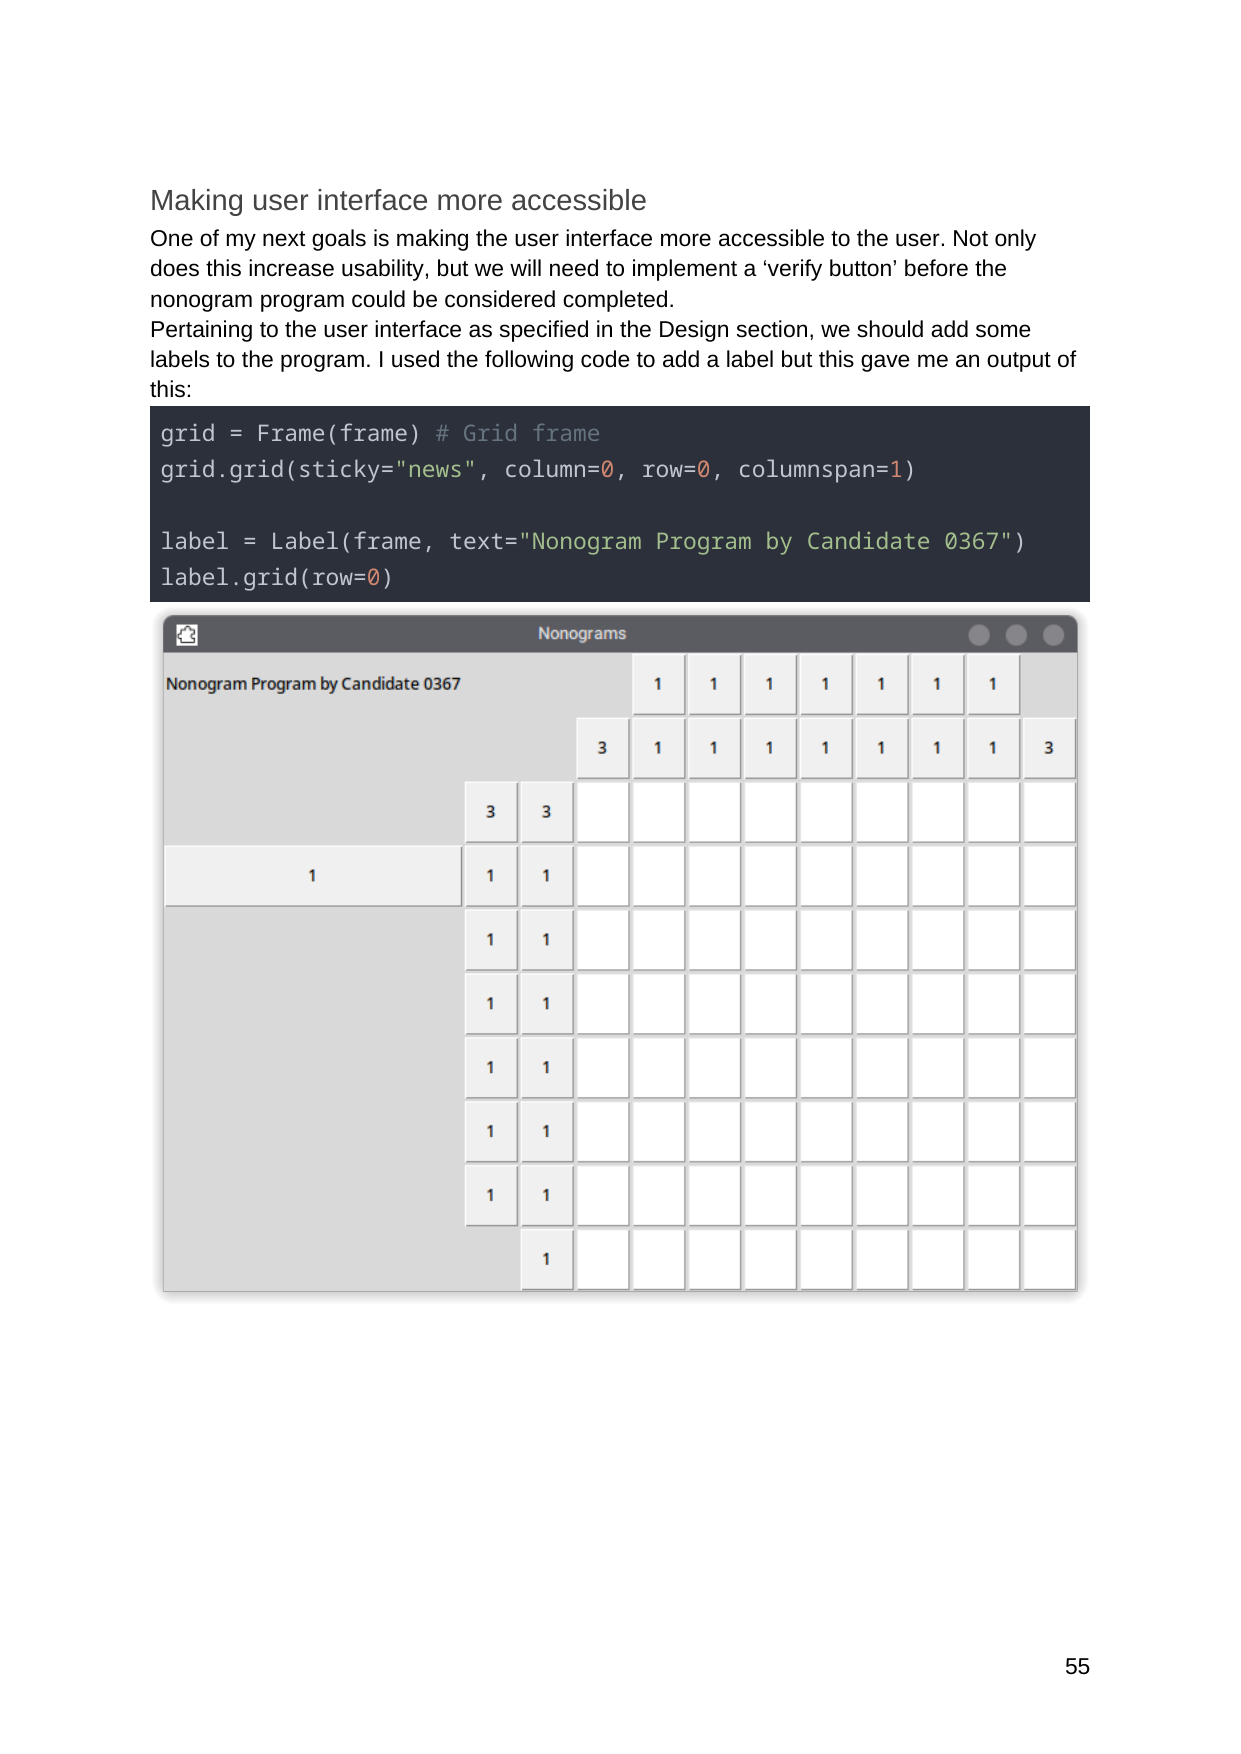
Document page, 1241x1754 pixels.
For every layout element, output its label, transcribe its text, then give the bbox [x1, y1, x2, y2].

picture [150, 602, 1091, 1305]
text Pertaining to the user interface as specified in the Design section, we should add some labels to the program. I used the following code to add a label but this gave me an output of this: [150, 316, 1090, 403]
text One of my next goals is making the user interface more accessible to the user. Not only does this increase usability, but we will need to implement a ‘verify button’ before the nonogram program could be considered completed. [150, 225, 1090, 312]
table_header grid = Frame(frame) # Grid frame grid.grid(sticky="news", column=0, row=0, columnspan=1) label = Label(frame, text="Nonogram Program by Candidate 0367") label.grid(row=0) [150, 406, 1090, 602]
subtitle Making user interface more accessible [150, 183, 1090, 217]
